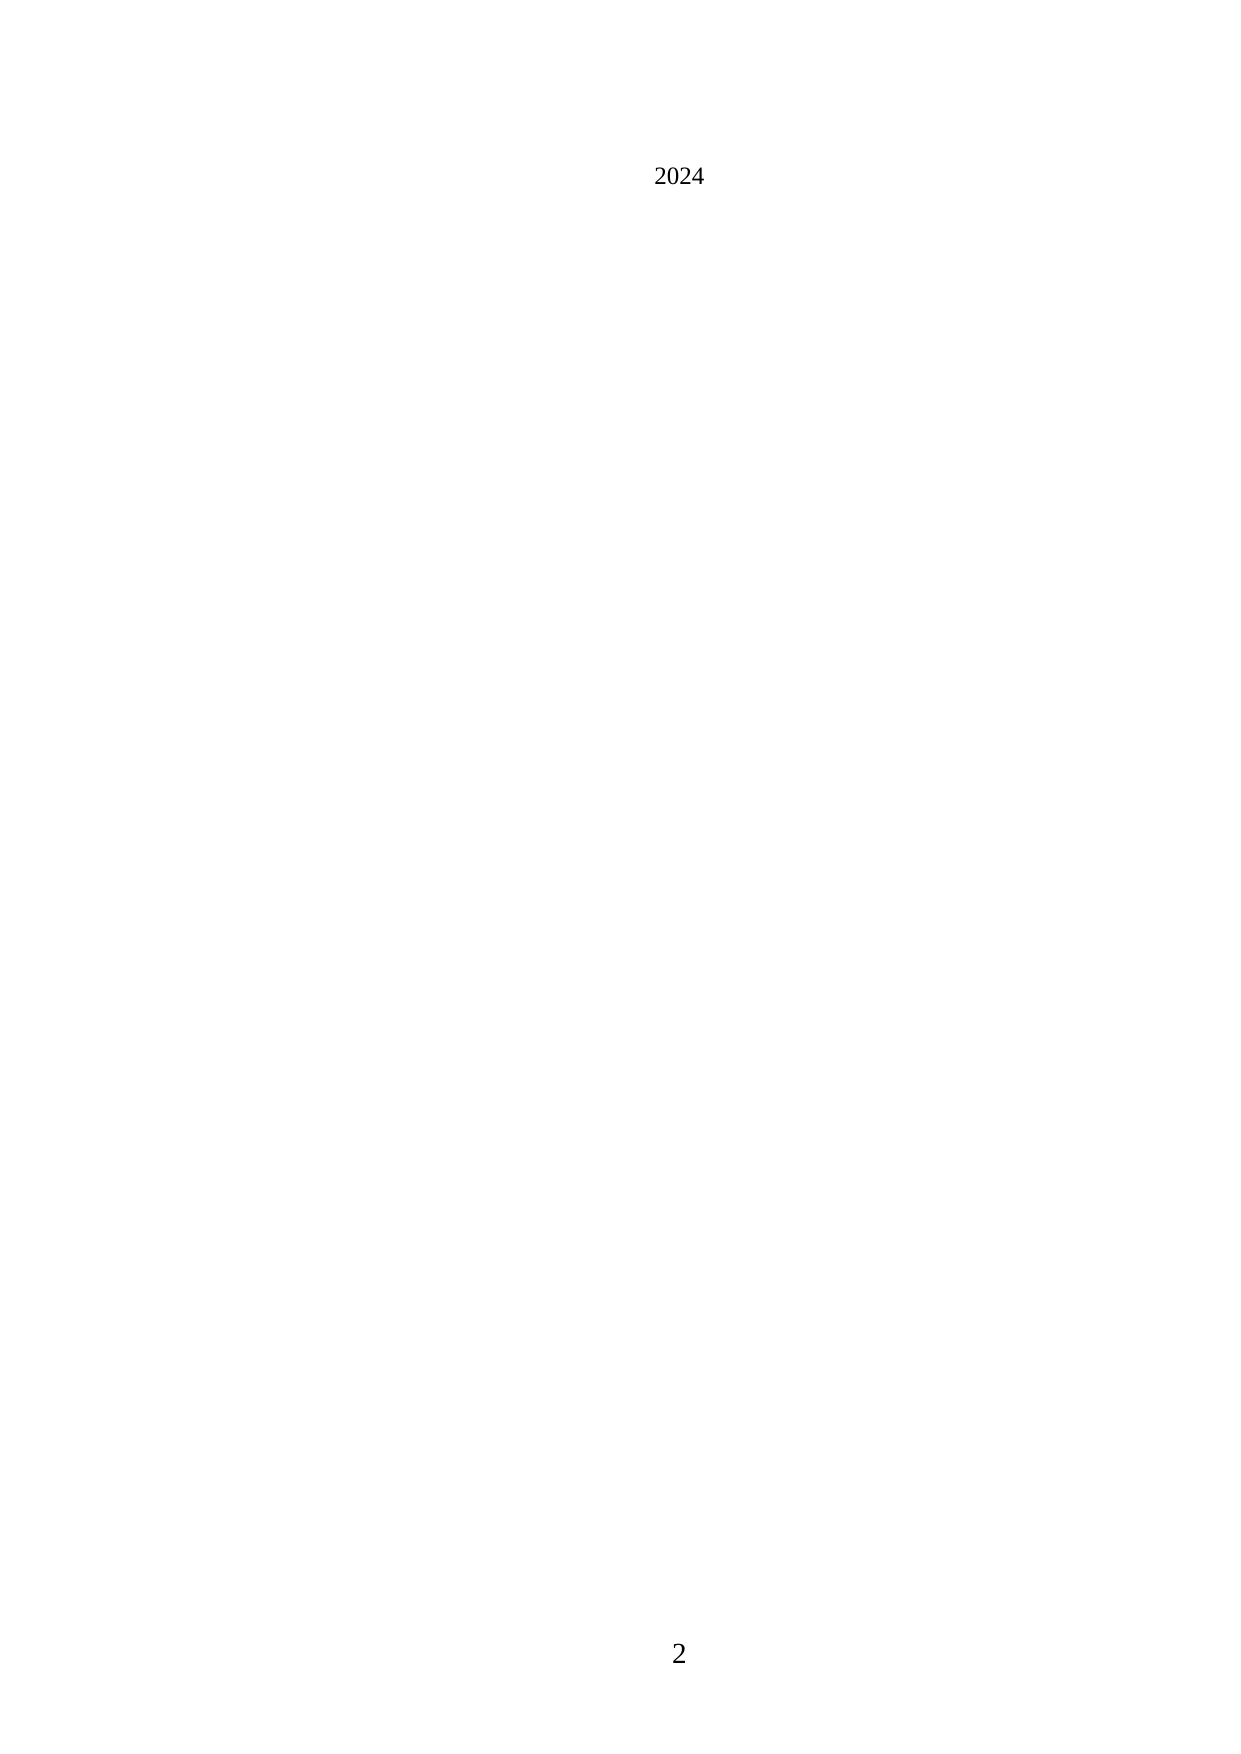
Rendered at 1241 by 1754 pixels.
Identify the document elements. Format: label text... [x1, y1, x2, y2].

text 2024 [177, 161, 1181, 190]
